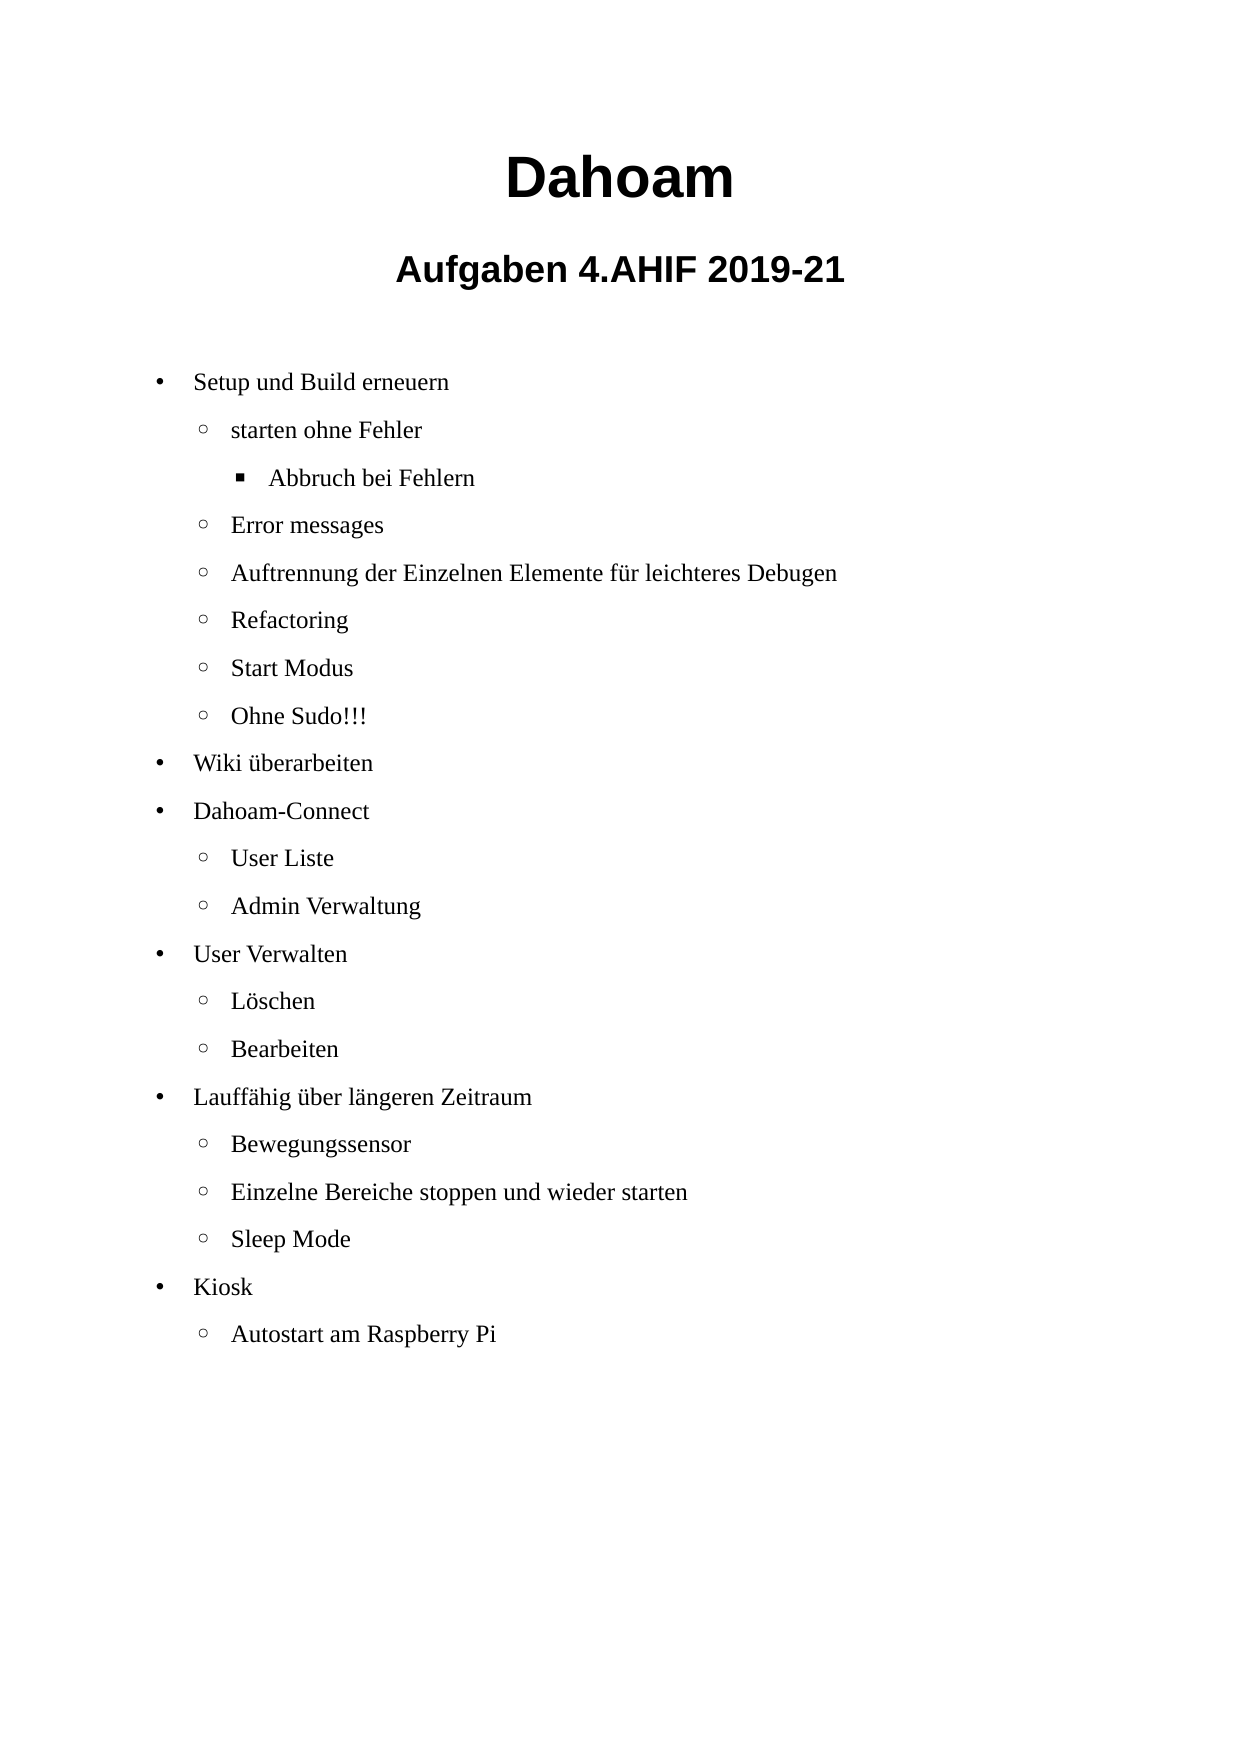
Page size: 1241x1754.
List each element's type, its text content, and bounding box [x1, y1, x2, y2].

list Autostart am Raspberry Pi [193, 1319, 1122, 1348]
list Einzelne Bereiche stoppen und wieder starten [193, 1177, 1122, 1206]
list Löschen [193, 986, 1122, 1015]
list Error messages [193, 510, 1122, 539]
list Bewegungssensor [193, 1129, 1122, 1158]
title Dahoam [118, 143, 1122, 210]
list Start Modus [193, 653, 1122, 682]
list Wiki überarbeiten [156, 748, 1122, 777]
list Refactoring [193, 606, 1122, 634]
list Sleep Mode [193, 1224, 1122, 1253]
list Abbruch bei Fehlern [231, 463, 1122, 491]
list Auftrennung der Einzelnen Elemente für leichteres Debugen [193, 558, 1122, 587]
list Dahoam-Connect [156, 796, 1122, 825]
list Ohne Sudo!!! [193, 701, 1122, 729]
list Admin Verwaltung [193, 891, 1122, 920]
list Bearbeiten [193, 1034, 1122, 1063]
list Kiosk [156, 1272, 1122, 1301]
list Setup und Build erneuern [156, 367, 1122, 396]
list Lauffähig über längeren Zeitraum [156, 1082, 1122, 1110]
list User Liste [193, 843, 1122, 872]
list starten ohne Fehler [193, 415, 1122, 444]
list User Verwalten [156, 939, 1122, 967]
title Aufgaben 4.AHIF 2019-21 [118, 248, 1122, 291]
